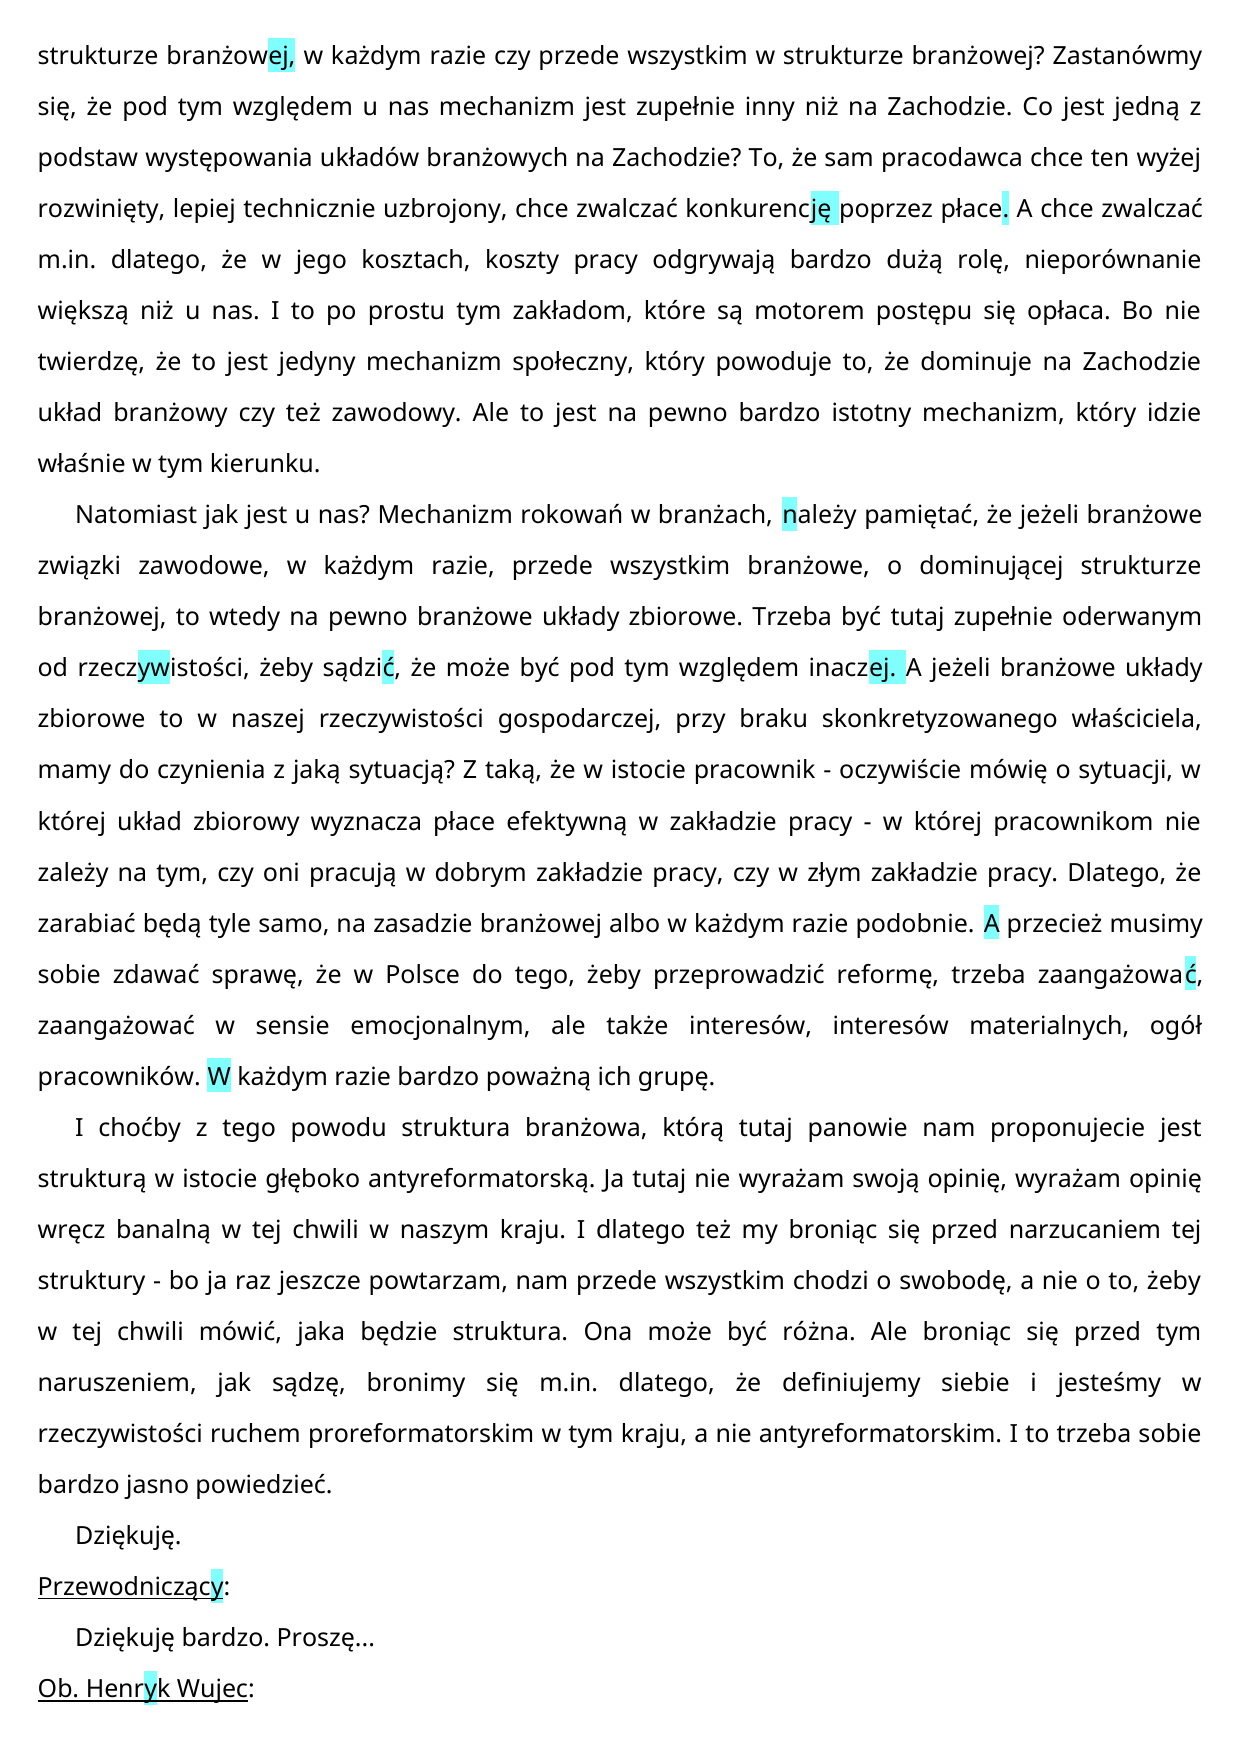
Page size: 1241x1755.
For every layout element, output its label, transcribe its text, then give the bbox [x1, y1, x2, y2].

text strukturze branżowej, w każdym razie czy przede wszystkim w strukturze branżowej? Zastanówmy się, że pod tym względem u nas mechanizm jest zupełnie inny niż na Zachodzie. Co jest jedną z podstaw występowania układów branżowych na Zachodzie? To, że sam pracodawca chce ten wyżej rozwinięty, lepiej technicznie uzbrojony, chce zwalczać konkurencję poprzez płace. A chce zwalczać m.in. dlatego, że w jego kosztach, koszty pracy odgrywają bardzo dużą rolę, nieporównanie większą niż u nas. I to po prostu tym zakładom, które są motorem postępu się opłaca. Bo nie twierdzę, że to jest jedyny mechanizm społeczny, który powoduje to, że dominuje na Zachodzie układ branżowy czy też zawodowy. Ale to jest na pewno bardzo istotny mechanizm, który idzie właśnie w tym kierunku. [37, 37, 1203, 480]
text Dziękuję bardzo. Proszę... [37, 1620, 1203, 1654]
text Ob. Henryk Wujec: [37, 1671, 1203, 1705]
text Dziękuję. [37, 1518, 1203, 1552]
text I choćby z tego powodu struktura branżowa, którą tutaj panowie nam proponujecie jest strukturą w istocie głęboko antyreformatorską. Ja tutaj nie wyrażam swoją opinię, wyrażam opinię wręcz banalną w tej chwili w naszym kraju. I dlatego też my broniąc się przed narzucaniem tej struktury - bo ja raz jeszcze powtarzam, nam przede wszystkim chodzi o swobodę, a nie o to, żeby w tej chwili mówić, jaka będzie struktura. Ona może być różna. Ale broniąc się przed tym naruszeniem, jak sądzę, bronimy się m.in. dlatego, że definiujemy siebie i jesteśmy w rzeczywistości ruchem proreformatorskim w tym kraju, a nie antyreformatorskim. I to trzeba sobie bardzo jasno powiedzieć. [37, 1109, 1203, 1501]
text Natomiast jak jest u nas? Mechanizm rokowań w branżach, należy pamiętać, że jeżeli branżowe związki zawodowe, w każdym razie, przede wszystkim branżowe, o dominującej strukturze branżowej, to wtedy na pewno branżowe układy zbiorowe. Trzeba być tutaj zupełnie oderwanym od rzeczywistości, żeby sądzić, że może być pod tym względem inaczej. A jeżeli branżowe układy zbiorowe to w naszej rzeczywistości gospodarczej, przy braku skonkretyzowanego właściciela, mamy do czynienia z jaką sytuacją? Z taką, że w istocie pracownik - oczywiście mówię o sytuacji, w której układ zbiorowy wyznacza płace efektywną w zakładzie pracy - w której pracownikom nie zależy na tym, czy oni pracują w dobrym zakładzie pracy, czy w złym zakładzie pracy. Dlatego, że zarabiać będą tyle samo, na zasadzie branżowej albo w każdym razie podobnie. A przecież musimy sobie zdawać sprawę, że w Polsce do tego, żeby przeprowadzić reformę, trzeba zaangażować, zaangażować w sensie emocjonalnym, ale także interesów, interesów materialnych, ogół pracowników. W każdym razie bardzo poważną ich grupę. [37, 497, 1203, 1092]
text Przewodniczący: [37, 1569, 1203, 1603]
